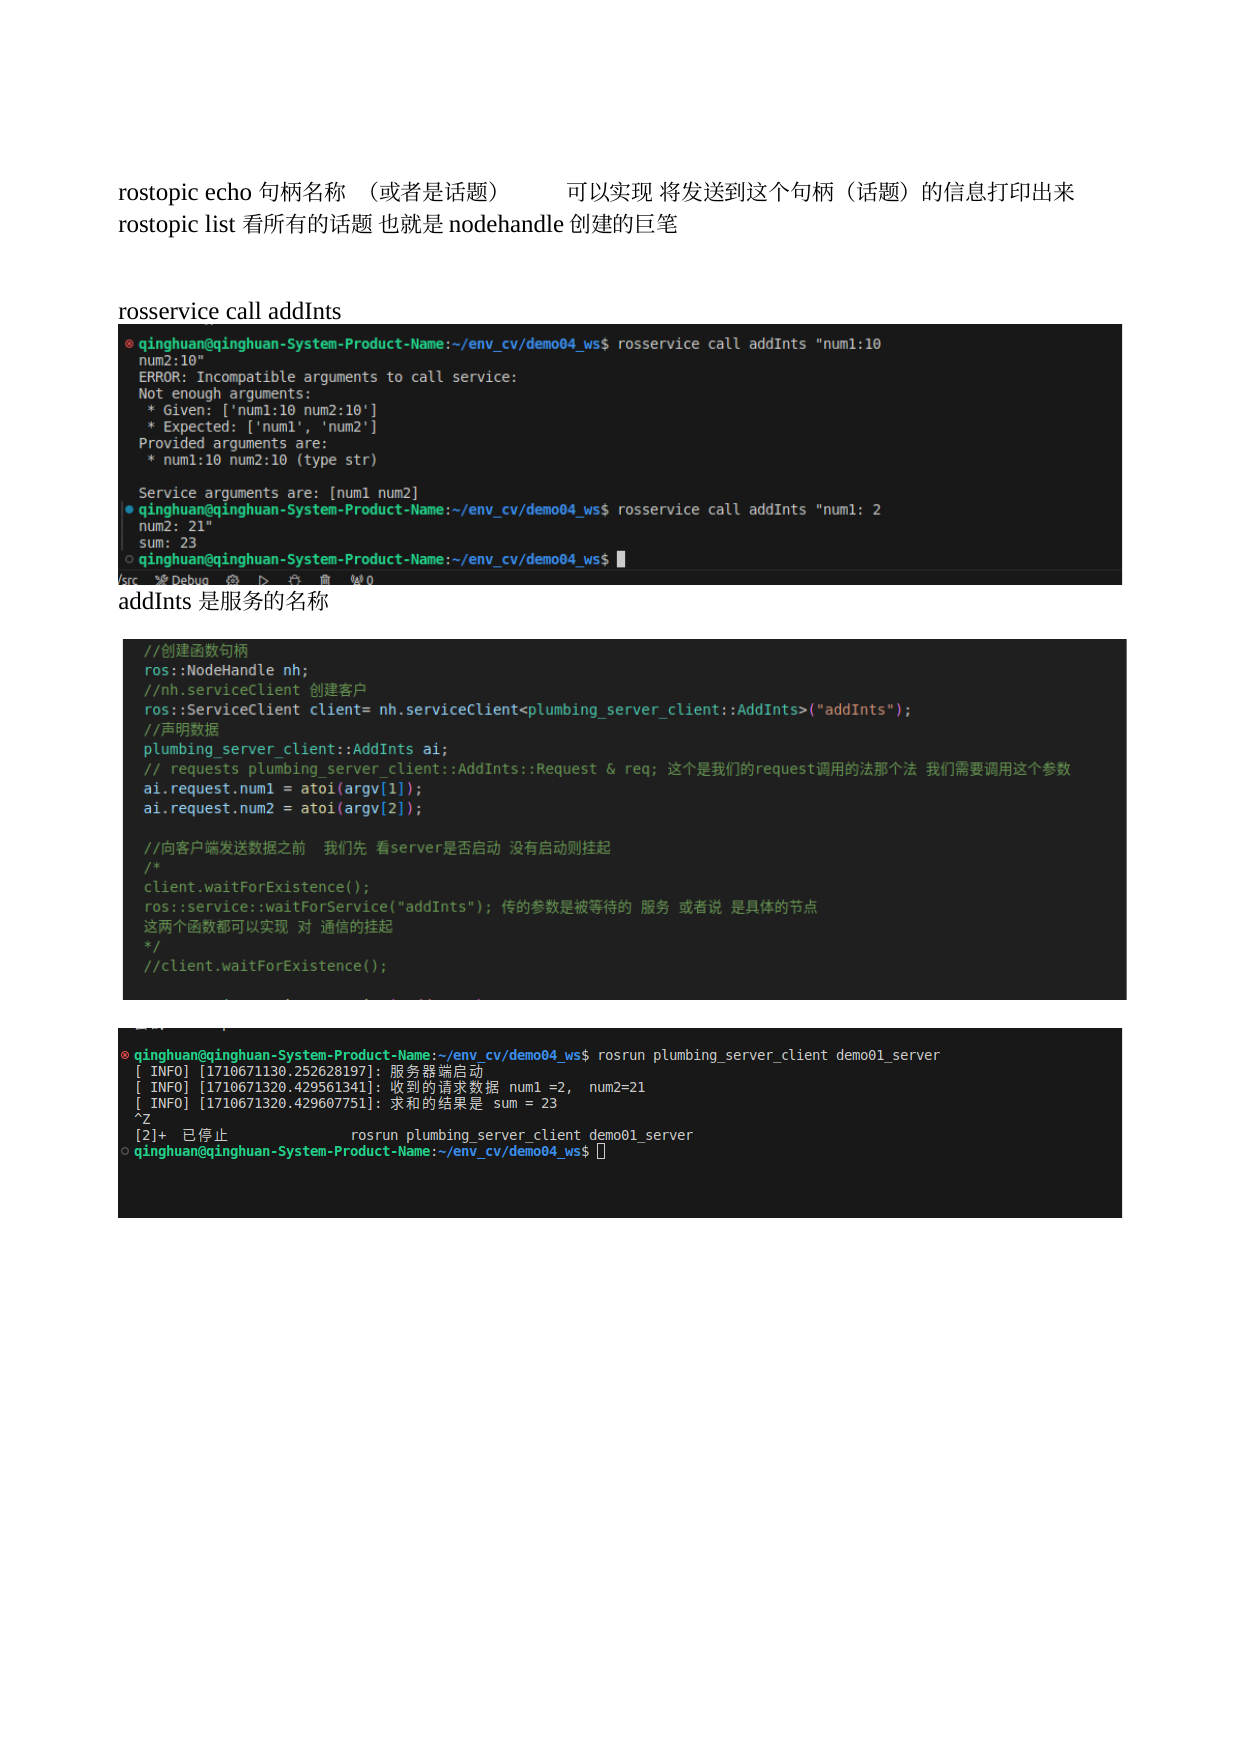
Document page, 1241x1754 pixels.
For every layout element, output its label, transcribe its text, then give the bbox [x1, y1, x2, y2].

text addInts 是服务的名称 [118, 585, 1122, 616]
text rostopic list 看所有的话题 也就是nodehandle创建的巨笔 [118, 207, 1122, 238]
picture [122, 639, 1127, 1000]
text rosservice call addInts [118, 296, 1122, 324]
picture [118, 1028, 1123, 1218]
picture [118, 324, 1123, 585]
text rostopic echo 句柄名称 （或者是话题） 可以实现 将发送到这个句柄（话题）的信息打印出来 [118, 176, 1122, 207]
